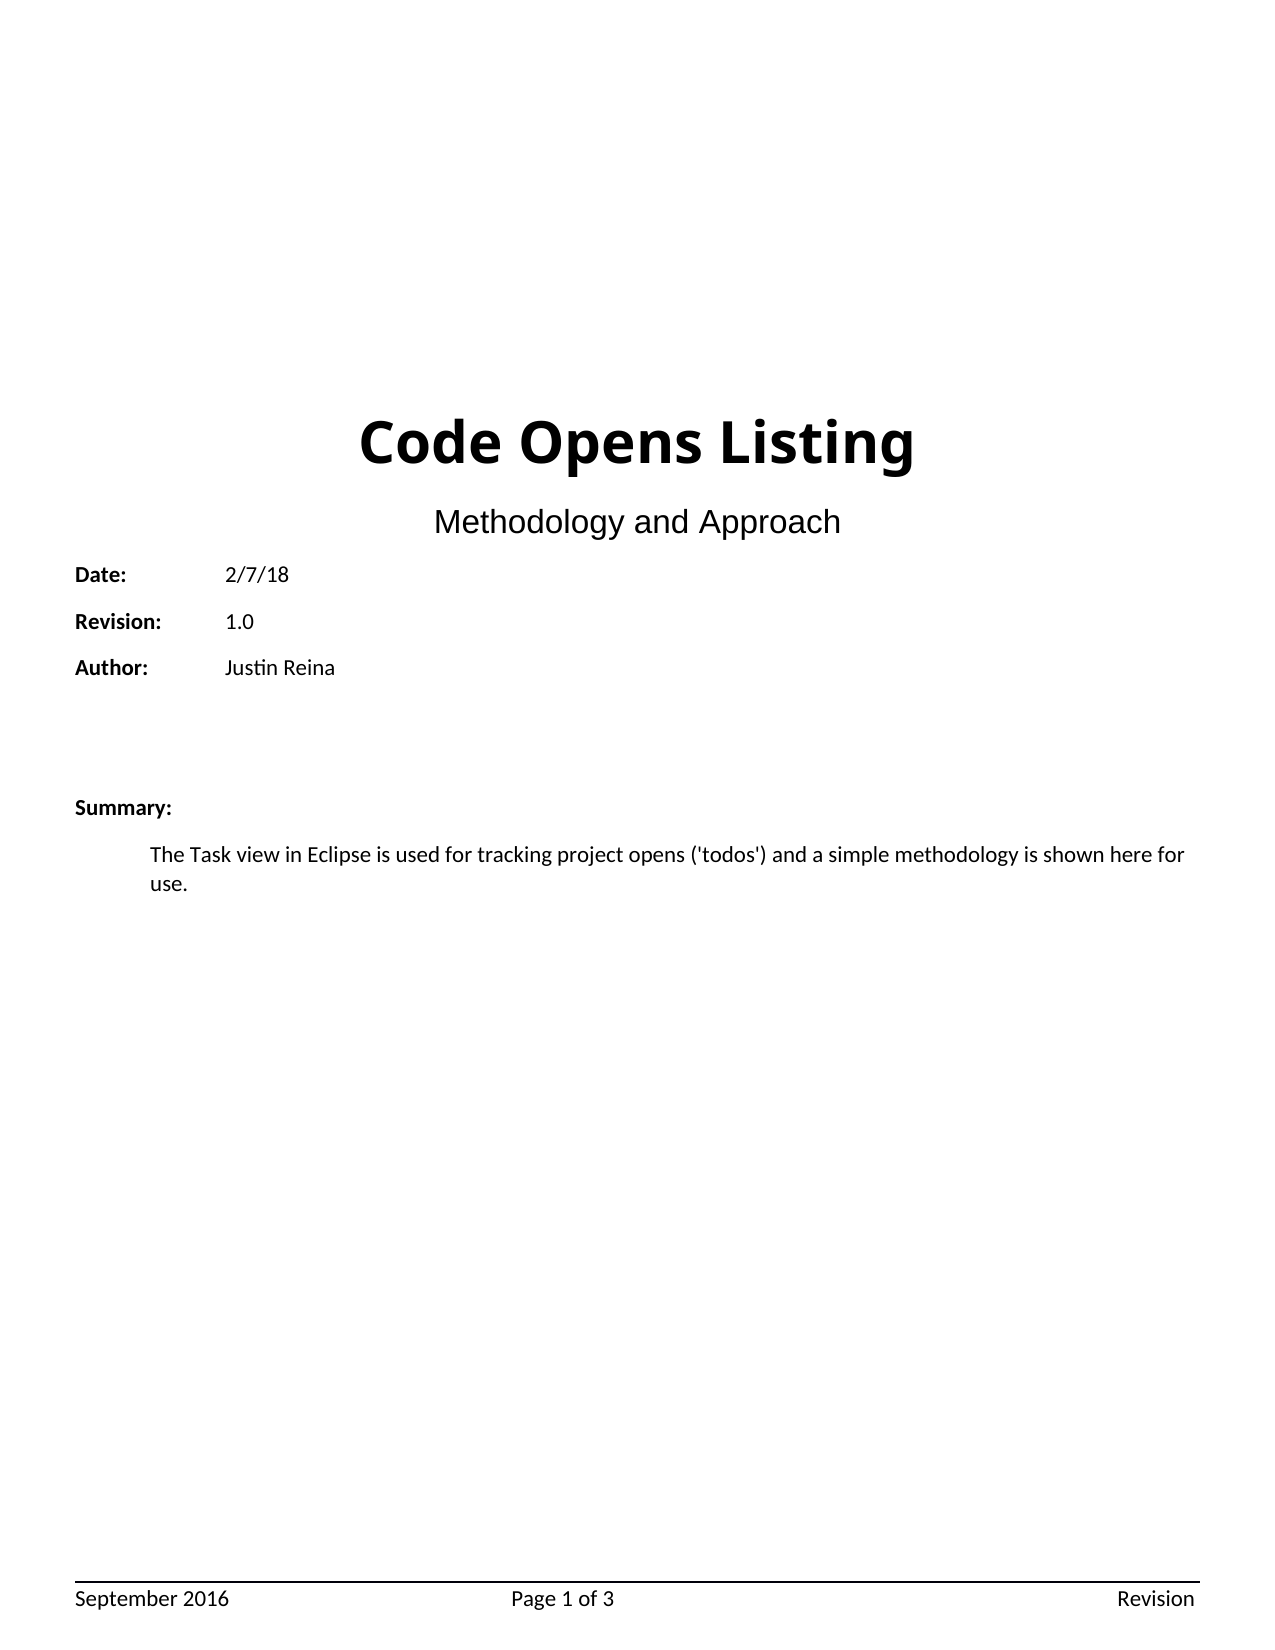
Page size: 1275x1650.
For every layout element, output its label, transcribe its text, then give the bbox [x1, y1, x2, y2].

text Date: 2/7/18 [75, 560, 1200, 588]
text The Task view in Eclipse is used for tracking project opens ('todos') and a simple methodology is shown here for use. [150, 840, 1200, 898]
text Methodology and Approach [75, 503, 1200, 541]
text Revision: 1.0 [75, 607, 1200, 635]
text Summary: [75, 793, 1200, 821]
text Code Opens Listing [75, 401, 1200, 480]
text Author: Justin Reina [75, 653, 1200, 681]
